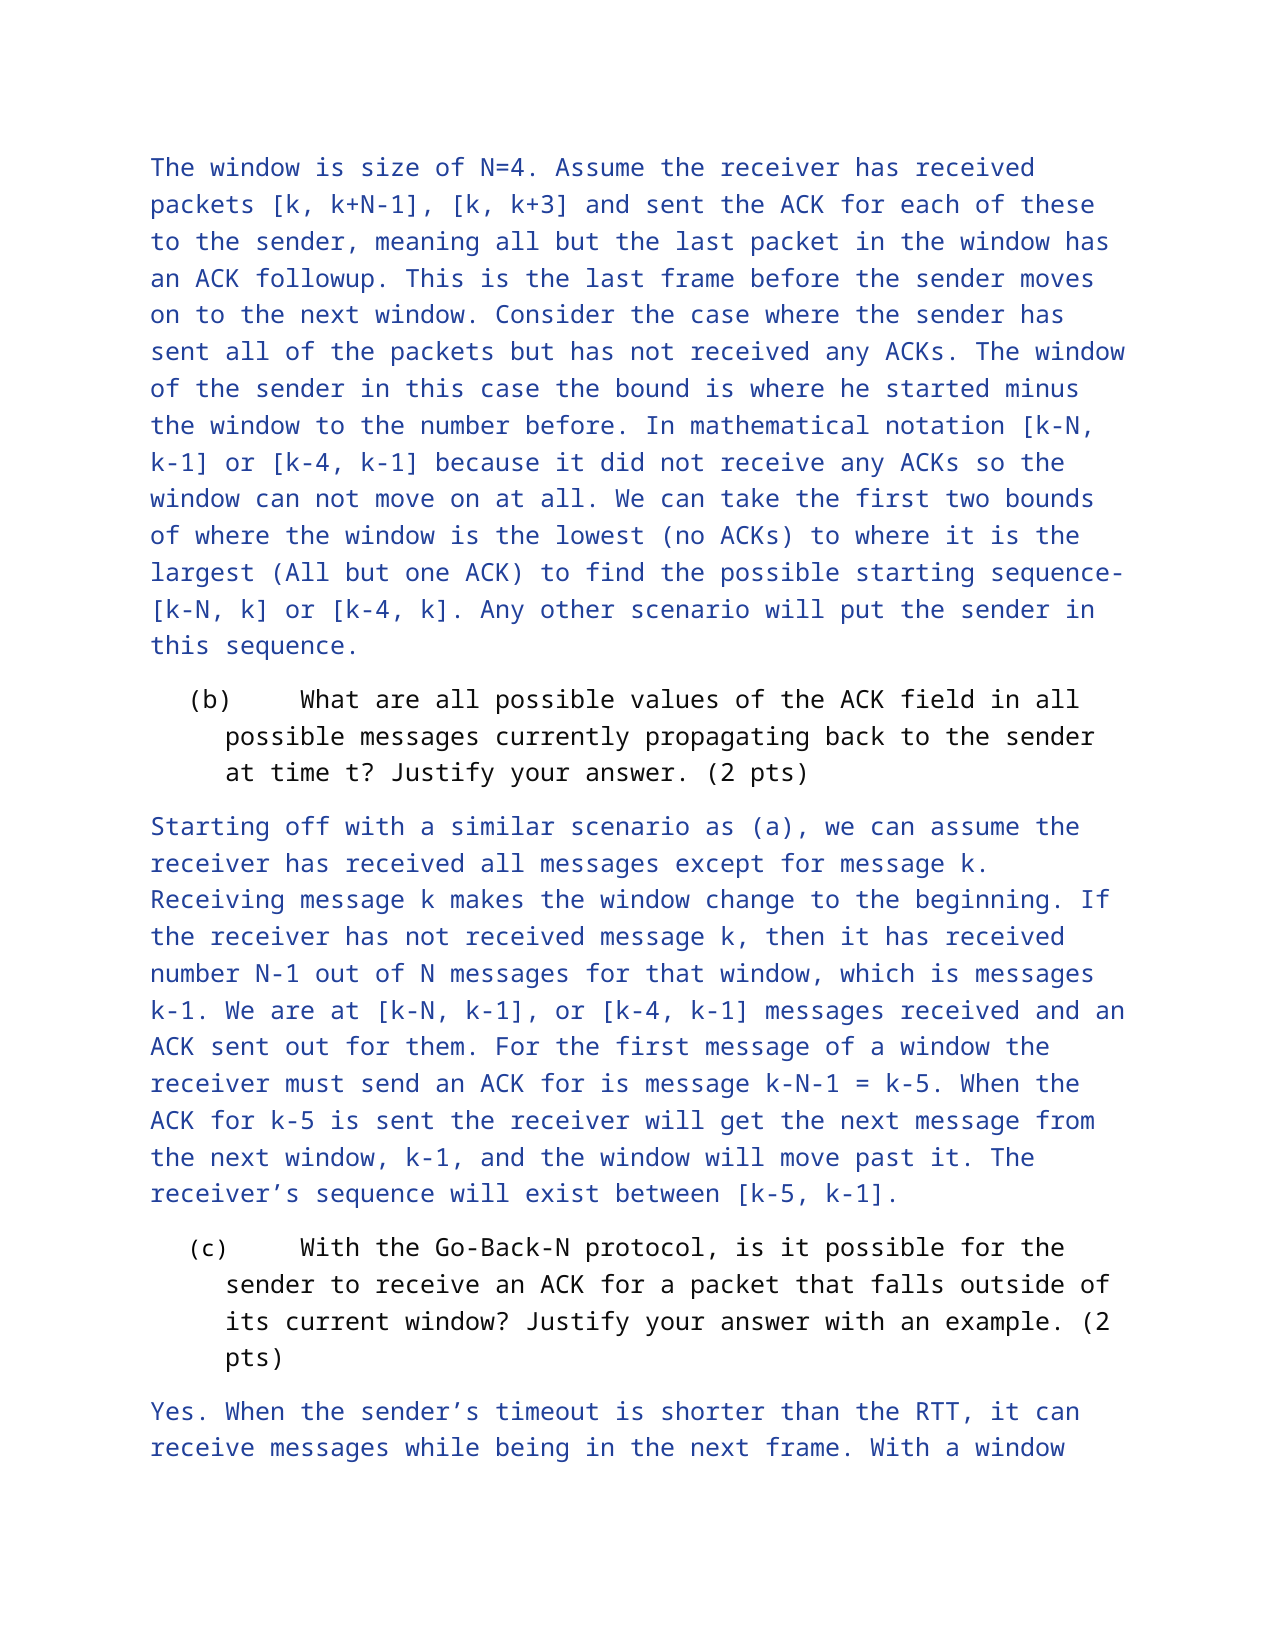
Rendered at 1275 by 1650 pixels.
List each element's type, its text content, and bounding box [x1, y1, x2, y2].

text Starting off with a similar scenario as (a), we can assume the receiver has received all messages except for message k. Receiving message k makes the window change to the beginning. If the receiver has not received message k, then it has received number N-1 out of N messages for that window, which is messages k-1. We are at [k-N, k-1], or [k-4, k-1] messages received and an ACK sent out for them. For the first message of a window the receiver must send an ACK for is message k-N-1 = k-5. When the ACK for k-5 is sent the receiver will get the next message from the next window, k-1, and the window will move past it. The receiver’s sequence will exist between [k-5, k-1]. [150, 808, 1125, 1210]
list What are all possible values of the ACK field in all possible messages currently propagating back to the sender at time t? Justify your answer. (2 pts) [187, 681, 1125, 789]
text The window is size of N=4. Assume the receiver has received packets [k, k+N-1], [k, k+3] and sent the ACK for each of these to the sender, meaning all but the last packet in the window has an ACK followup. This is the last frame before the sender moves on to the next window. Consider the case where the sender has sent all of the packets but has not received any ACKs. The window of the sender in this case the bound is where he started minus the window to the number before. In mathematical notation [k-N, k-1] or [k-4, k-1] because it did not receive any ACKs so the window can not move on at all. We can take the first two bounds of where the window is the lowest (no ACKs) to where it is the largest (All but one ACK) to find the possible starting sequence- [k-N, k] or [k-4, k]. Any other scenario will put the sender in this sequence. [150, 150, 1125, 662]
list With the Go-Back-N protocol, is it possible for the sender to receive an ACK for a packet that falls outside of its current window? Justify your answer with an example. (2 pts) [187, 1229, 1125, 1374]
text Yes. When the sender’s timeout is shorter than the RTT, it can receive messages while being in the next frame. With a window [150, 1393, 1125, 1464]
